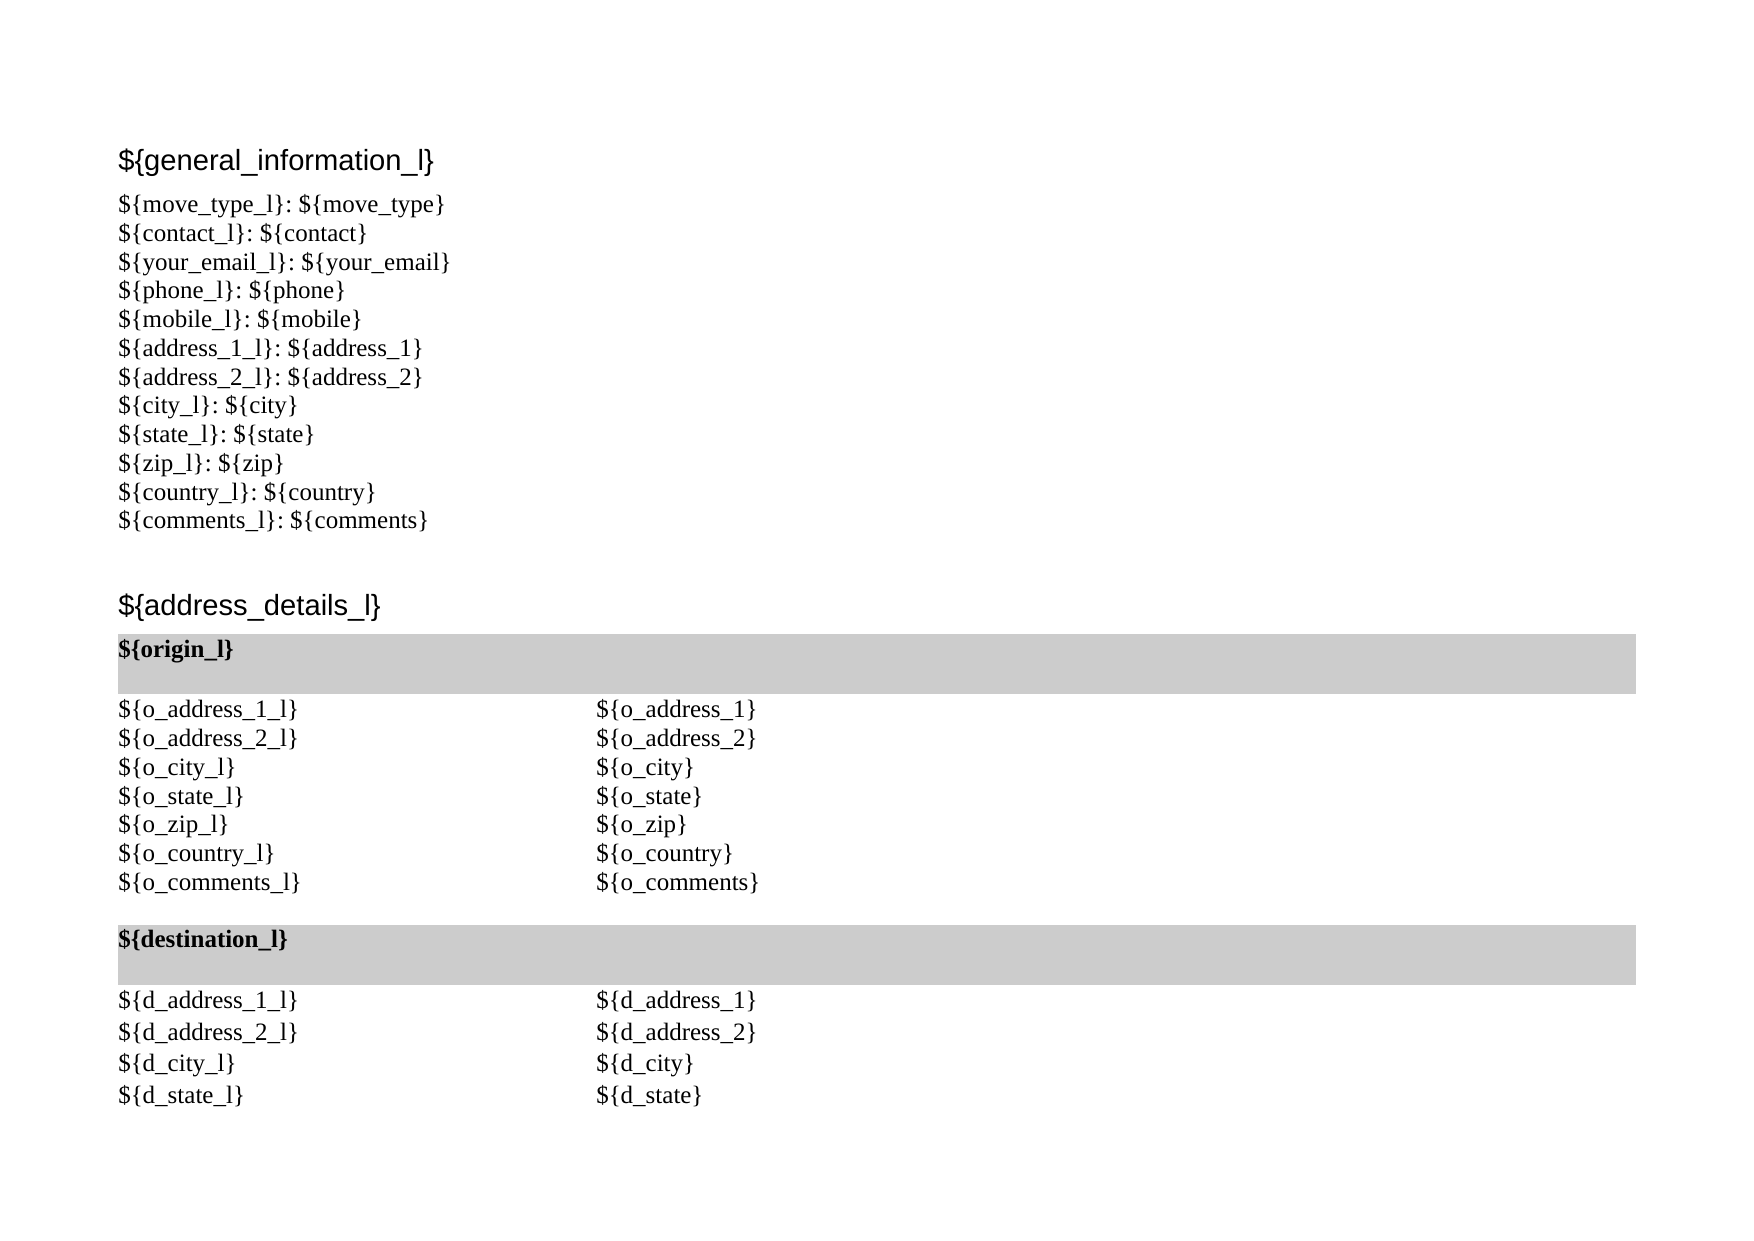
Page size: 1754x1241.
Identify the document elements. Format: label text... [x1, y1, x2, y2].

table_cell ${o_state_l} [118, 781, 596, 809]
table_cell [596, 925, 1636, 985]
text ${move_type_l}: ${move_type} [118, 189, 1636, 218]
table_cell ${d_city} [596, 1048, 1636, 1080]
table_cell ${d_state} [596, 1080, 1636, 1111]
table_cell ${o_zip} [596, 810, 1636, 838]
subtitle ${general_information_l} [118, 143, 1636, 177]
text ${comments_l}: ${comments} [118, 505, 1636, 534]
table_cell ${o_address_2} [596, 723, 1636, 752]
table_cell ${o_address_1_l} [118, 695, 596, 723]
table_cell ${d_state_l} [118, 1080, 596, 1111]
table_cell ${d_address_1_l} [118, 985, 596, 1017]
table_cell [118, 896, 596, 924]
table_header ${origin_l} [118, 634, 596, 694]
table_cell [596, 896, 1636, 924]
table_header [596, 634, 1636, 694]
text ${state_l}: ${state} [118, 419, 1636, 448]
text ${city_l}: ${city} [118, 390, 1636, 419]
table_cell ${d_address_1} [596, 985, 1636, 1017]
table_cell ${o_country_l} [118, 838, 596, 867]
text ${mobile_l}: ${mobile} [118, 304, 1636, 333]
text ${zip_l}: ${zip} [118, 448, 1636, 477]
table_cell ${o_state} [596, 781, 1636, 809]
table_cell ${o_comments_l} [118, 867, 596, 896]
text ${country_l}: ${country} [118, 477, 1636, 505]
table_cell ${o_city} [596, 752, 1636, 781]
table_cell ${d_address_2_l} [118, 1017, 596, 1048]
text ${address_2_l}: ${address_2} [118, 362, 1636, 390]
subtitle ${address_details_l} [118, 588, 1636, 621]
text ${phone_l}: ${phone} [118, 275, 1636, 304]
table_cell ${o_comments} [596, 867, 1636, 896]
table_cell ${o_address_2_l} [118, 723, 596, 752]
table_cell ${o_country} [596, 838, 1636, 867]
table_cell ${d_address_2} [596, 1017, 1636, 1048]
text ${your_email_l}: ${your_email} [118, 247, 1636, 275]
text ${contact_l}: ${contact} [118, 218, 1636, 247]
text ${address_1_l}: ${address_1} [118, 333, 1636, 362]
table_cell ${destination_l} [118, 925, 596, 985]
table_cell ${d_city_l} [118, 1048, 596, 1080]
table_cell ${o_address_1} [596, 695, 1636, 723]
table_cell ${o_zip_l} [118, 810, 596, 838]
table_cell ${o_city_l} [118, 752, 596, 781]
